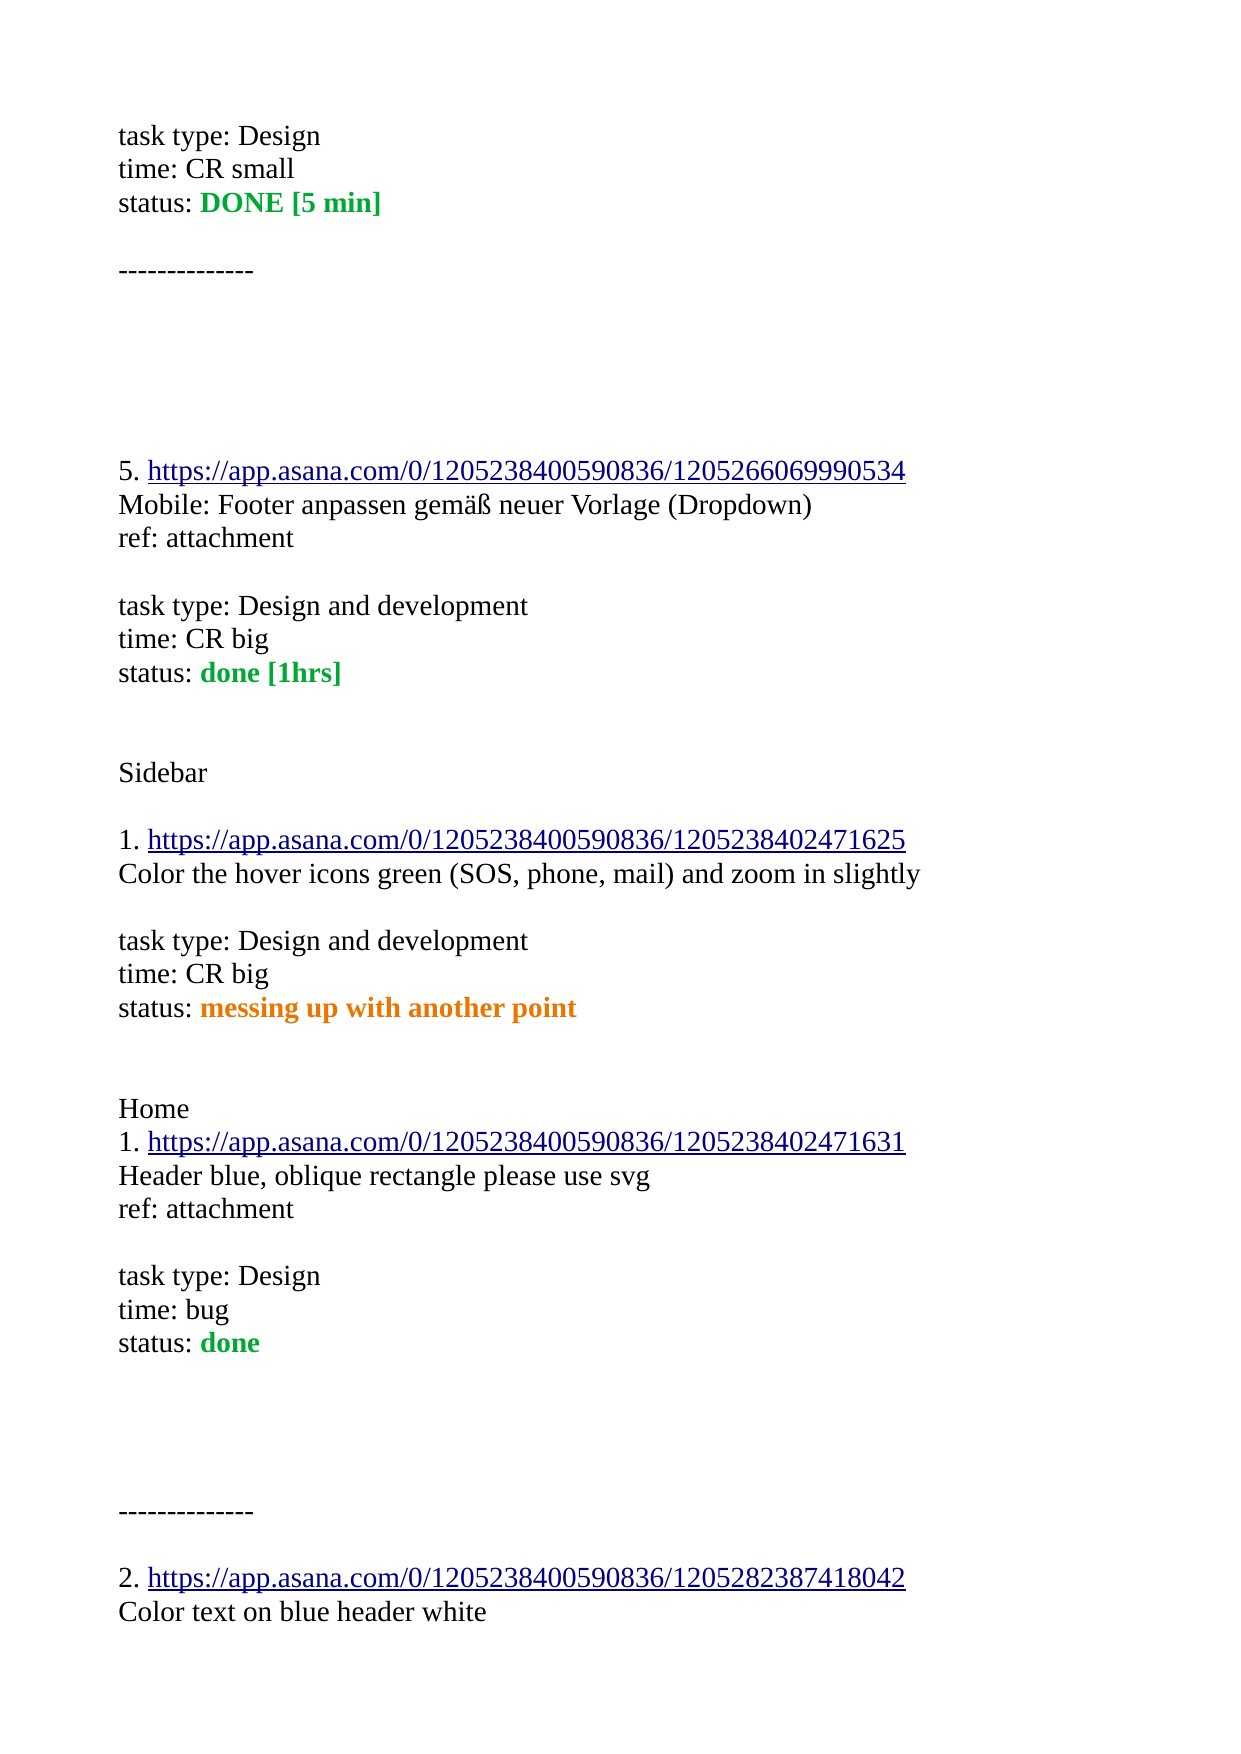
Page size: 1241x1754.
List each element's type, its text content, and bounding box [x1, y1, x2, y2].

text Color text on blue header white [118, 1594, 1122, 1627]
text status: messing up with another point [118, 990, 1122, 1024]
text 1. https://app.asana.com/0/1205238400590836/1205238402471625 [118, 822, 1122, 856]
text Home [118, 1091, 1122, 1124]
text ref: attachment [118, 1191, 1122, 1225]
text time: CR big [118, 957, 1122, 990]
text status: DONE [5 min] [118, 185, 1122, 219]
text 2. https://app.asana.com/0/1205238400590836/1205282387418042 [118, 1560, 1122, 1594]
text -------------- [118, 252, 1122, 286]
text ref: attachment [118, 521, 1122, 554]
text 1. https://app.asana.com/0/1205238400590836/1205238402471631 [118, 1124, 1122, 1158]
text task type: Design [118, 1258, 1122, 1292]
text task type: Design [118, 118, 1122, 152]
text Sidebar [118, 755, 1122, 789]
text status: done [118, 1326, 1122, 1359]
text 5. https://app.asana.com/0/1205238400590836/1205266069990534 [118, 453, 1122, 487]
text Color the hover icons green (SOS, phone, mail) and zoom in slightly [118, 856, 1122, 889]
text time: bug [118, 1292, 1122, 1326]
text Header blue, oblique rectangle please use svg [118, 1158, 1122, 1191]
text time: CR small [118, 152, 1122, 185]
text -------------- [118, 1493, 1122, 1527]
text time: CR big [118, 621, 1122, 655]
text task type: Design and development [118, 588, 1122, 621]
text status: done [1hrs] [118, 655, 1122, 688]
text task type: Design and development [118, 923, 1122, 957]
text Mobile: Footer anpassen gemäß neuer Vorlage (Dropdown) [118, 487, 1122, 521]
